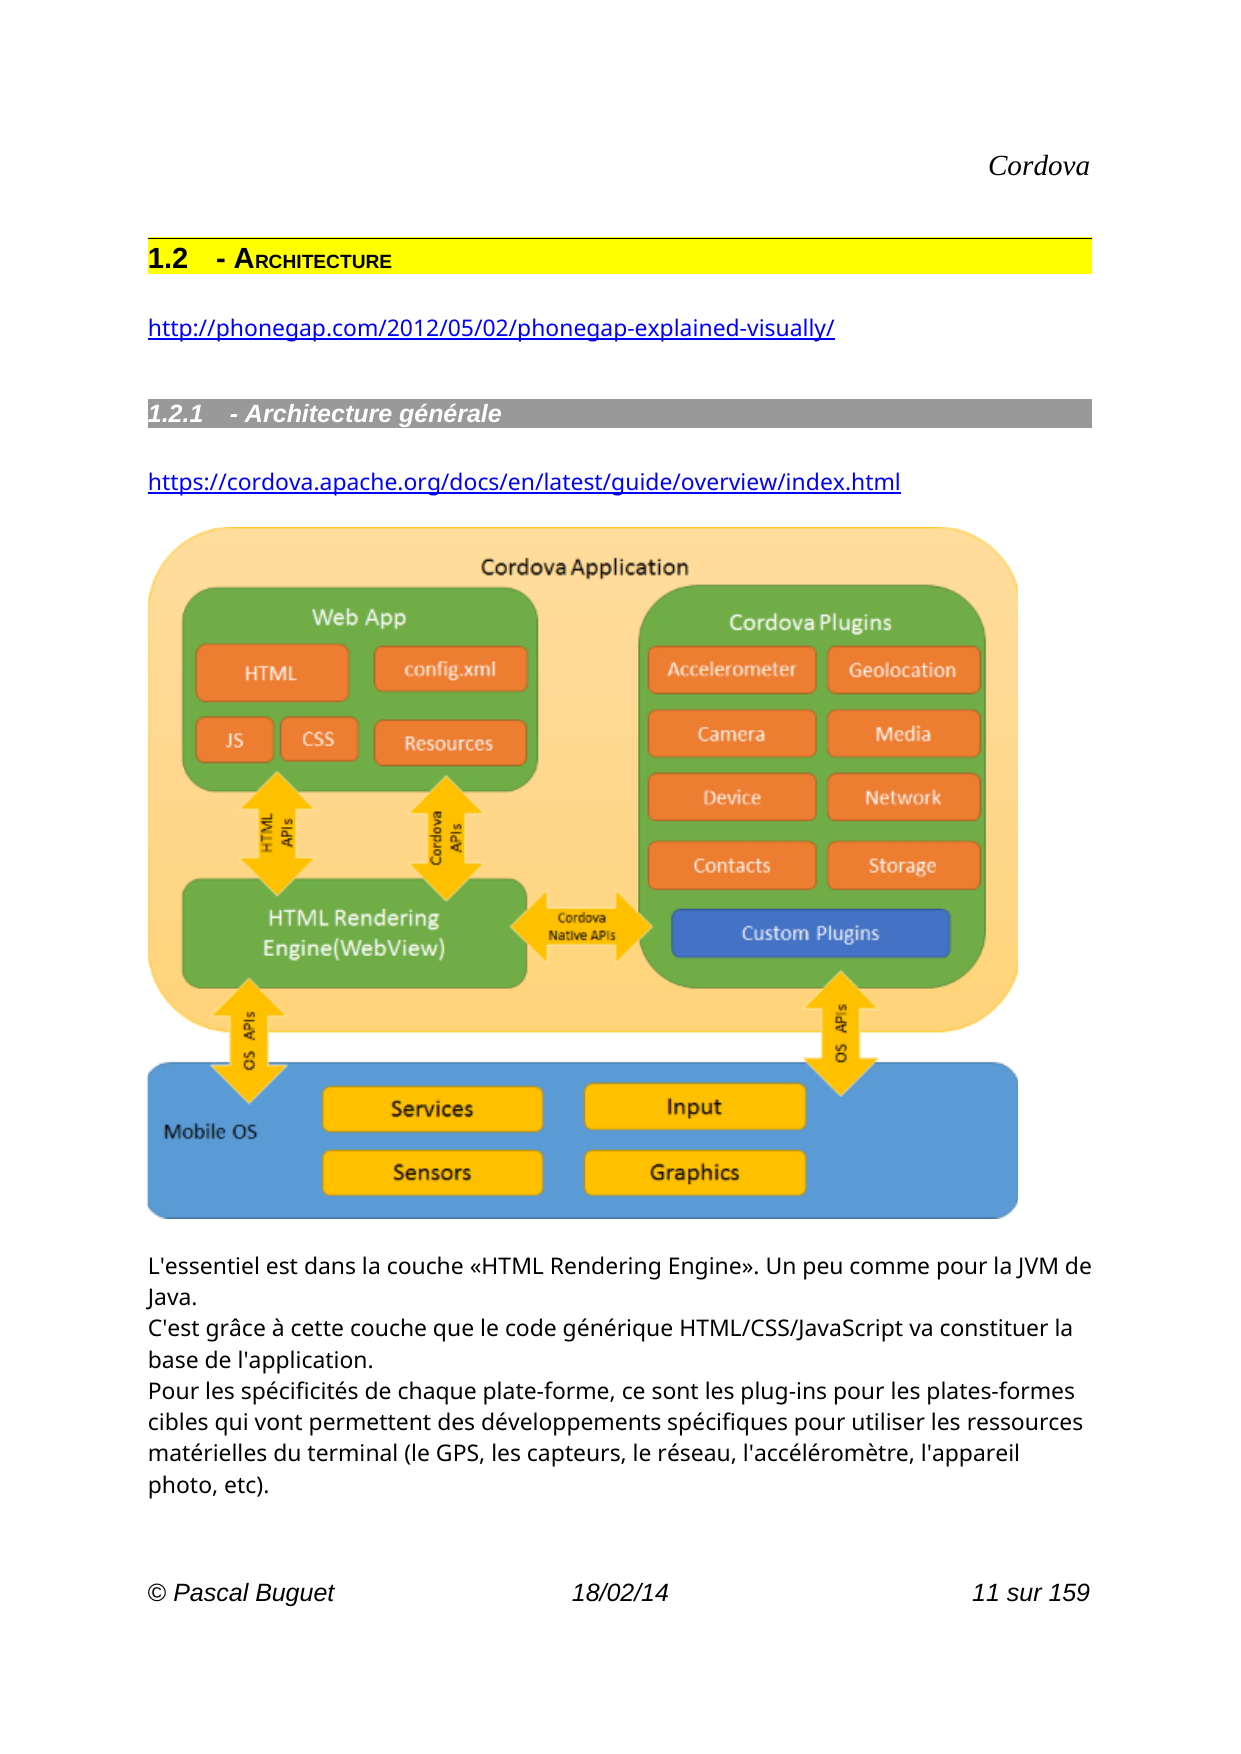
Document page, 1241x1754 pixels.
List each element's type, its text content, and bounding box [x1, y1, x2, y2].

text https://cordova.apache.org/docs/en/latest/guide/overview/index.html [148, 465, 1092, 497]
text L'essentiel est dans la couche «HTML Rendering Engine». Un peu comme pour la JVM de Java. [148, 1250, 1092, 1312]
subtitle - Architecture [148, 239, 1092, 274]
text Pour les spécificités de chaque plate-forme, ce sont les plug-ins pour les plates-formes cibles qui vont permettent des développements spécifiques pour utiliser les ressources matérielles du terminal (le GPS, les capteurs, le réseau, l'accéléromètre, l'appareil photo, etc). [148, 1375, 1092, 1500]
picture [147, 527, 1018, 1219]
text http://phonegap.com/2012/05/02/phonegap-explained-visually/ [148, 312, 1092, 343]
text C'est grâce à cette couche que le code générique HTML/CSS/JavaScript va constituer la base de l'application. [148, 1312, 1092, 1375]
subtitle - Architecture générale [148, 399, 1092, 428]
